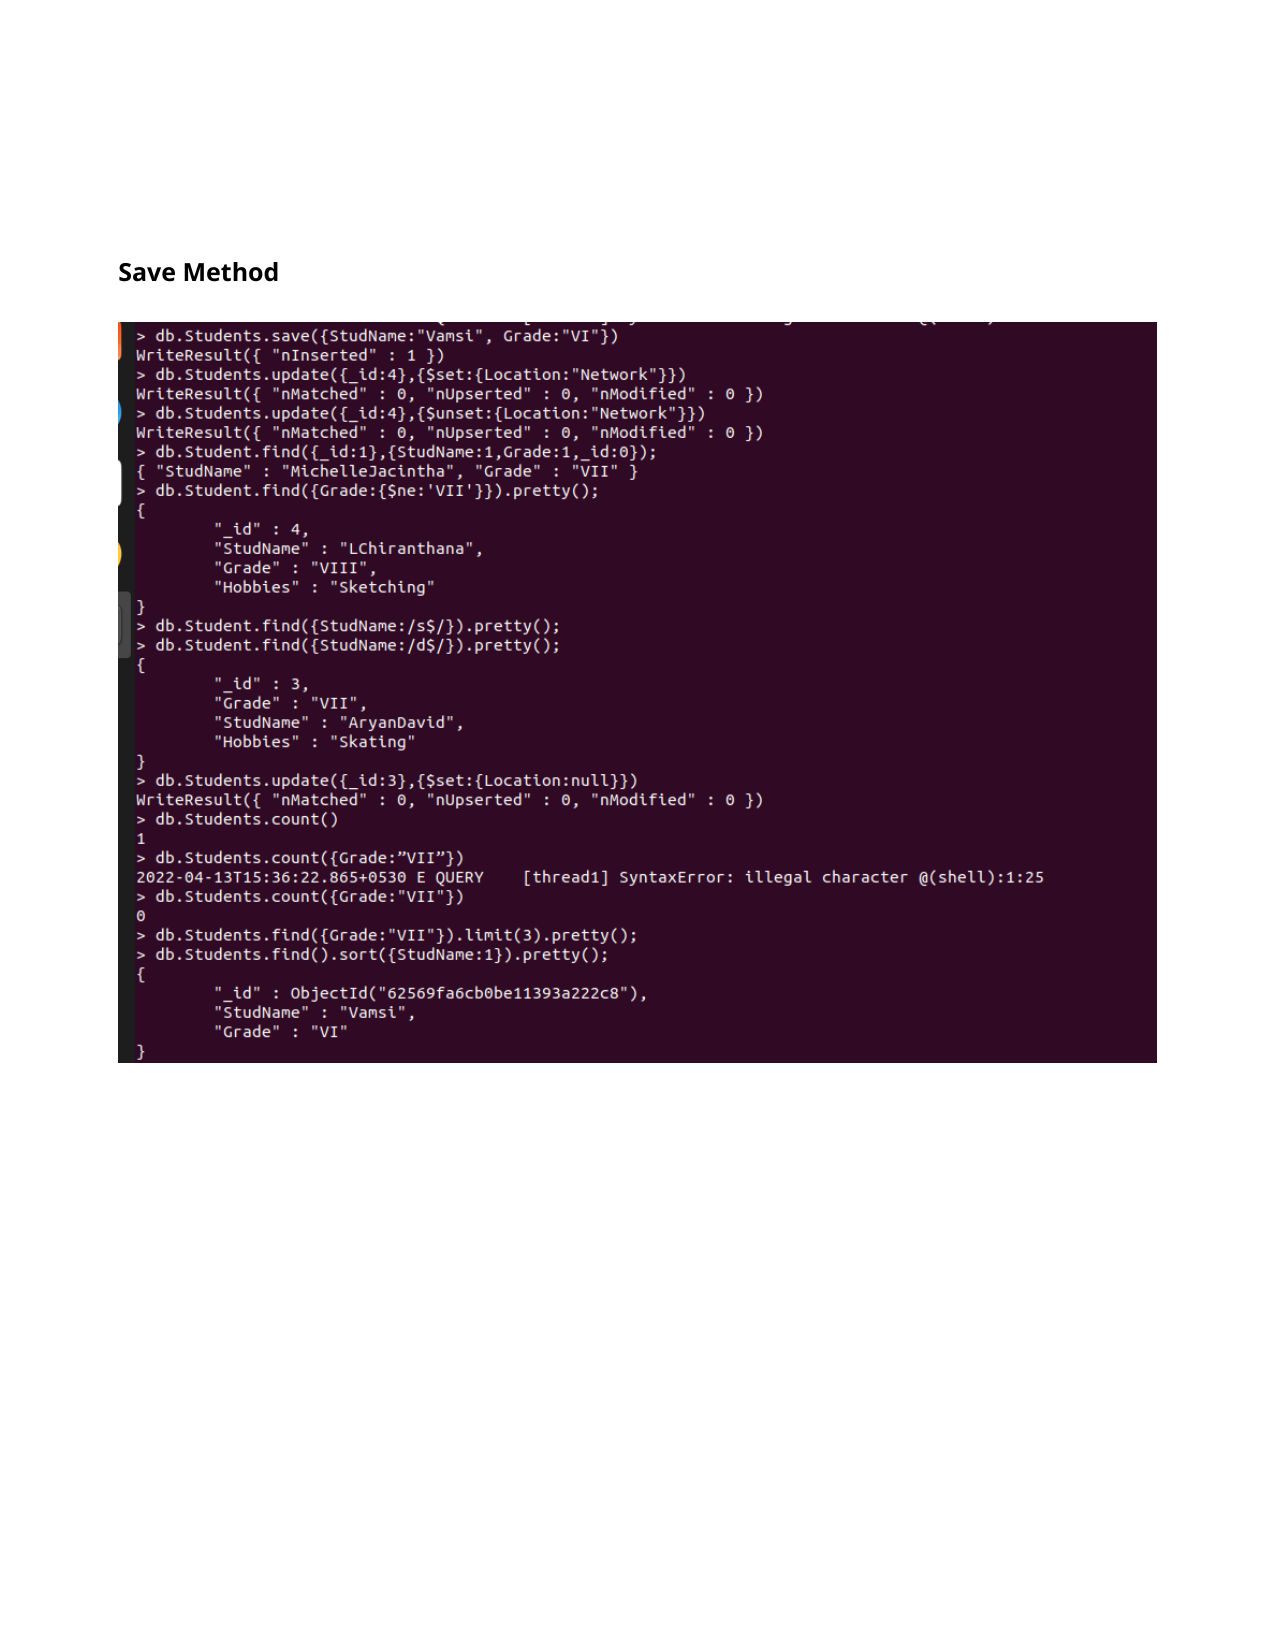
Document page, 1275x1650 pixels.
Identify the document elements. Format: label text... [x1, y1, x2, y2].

text Save Method [118, 254, 1157, 288]
picture [118, 322, 1157, 1063]
